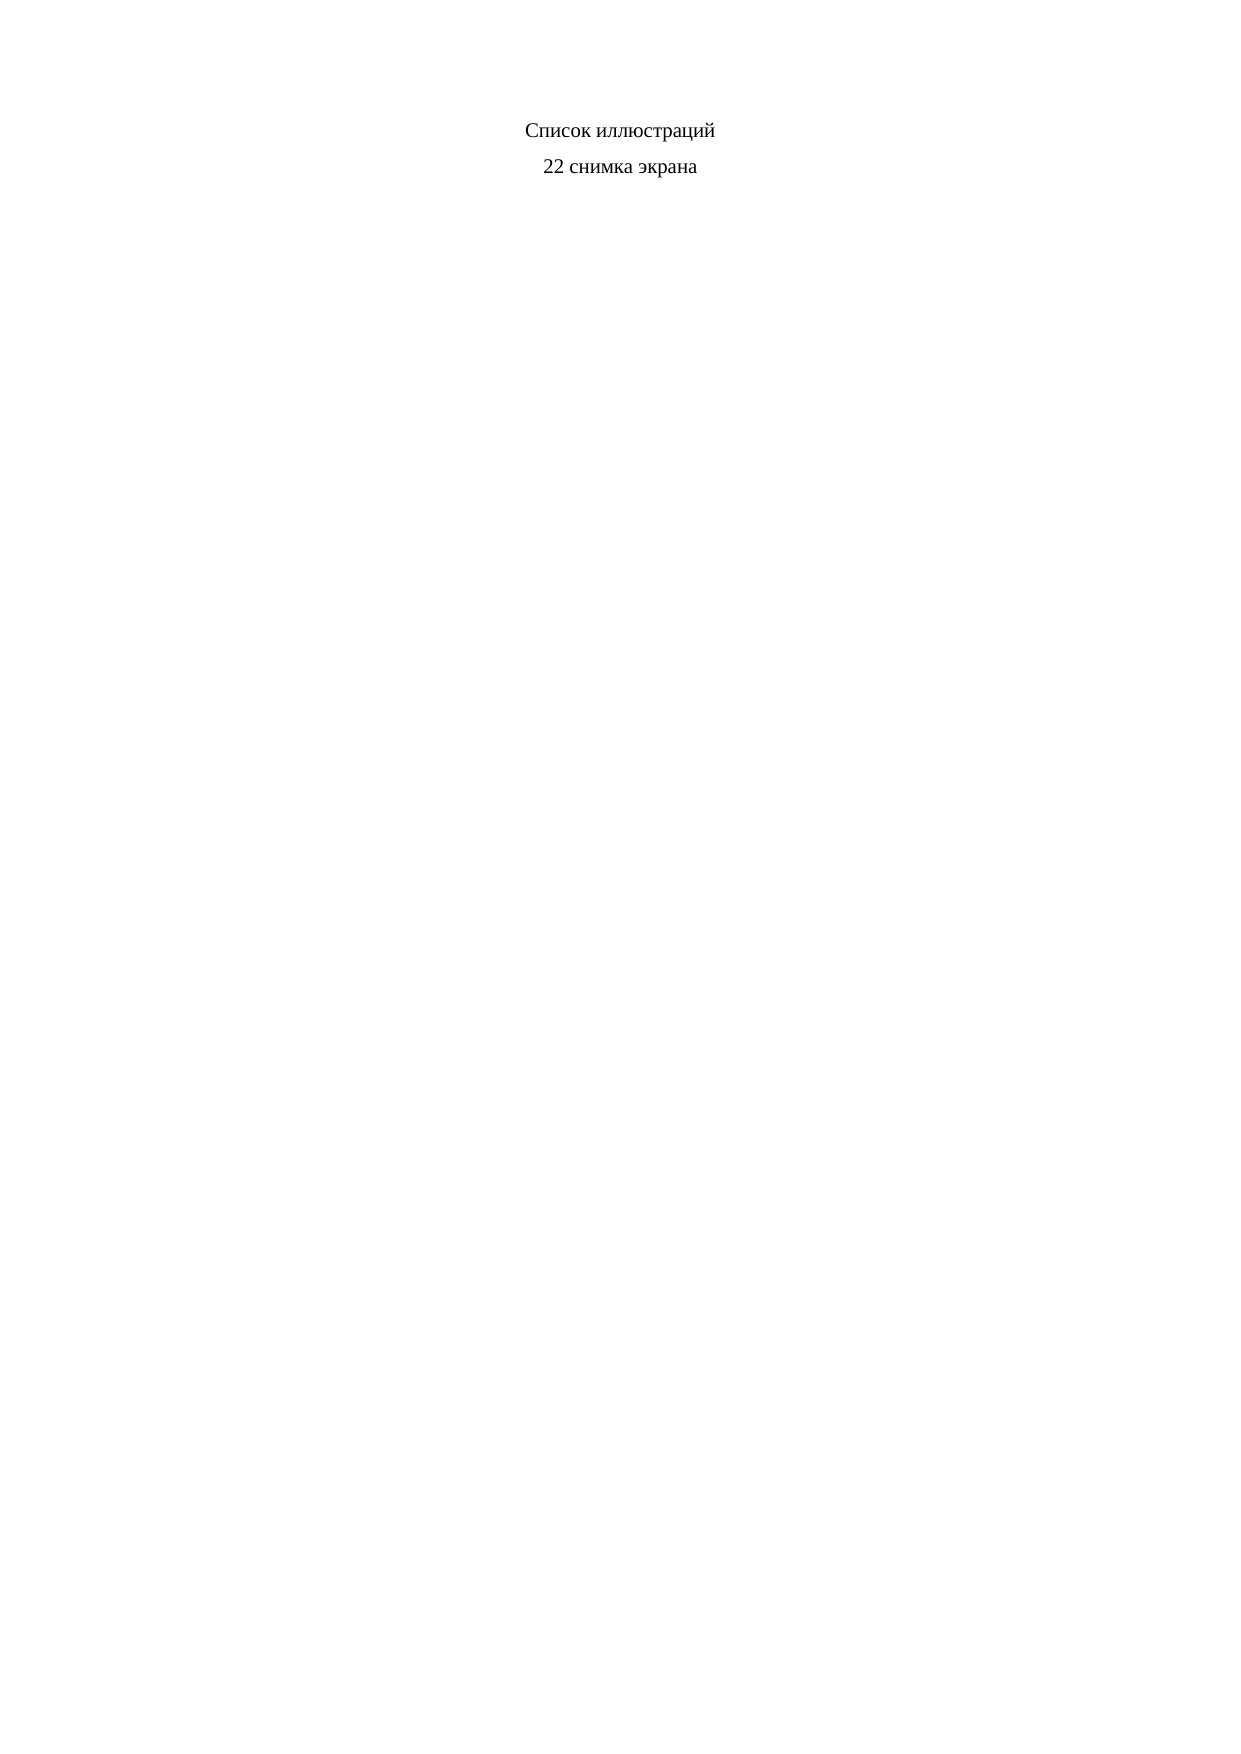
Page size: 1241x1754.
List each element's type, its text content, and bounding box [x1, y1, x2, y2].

text 22 снимка экрана [118, 154, 1122, 178]
text Список иллюстраций [118, 118, 1122, 142]
